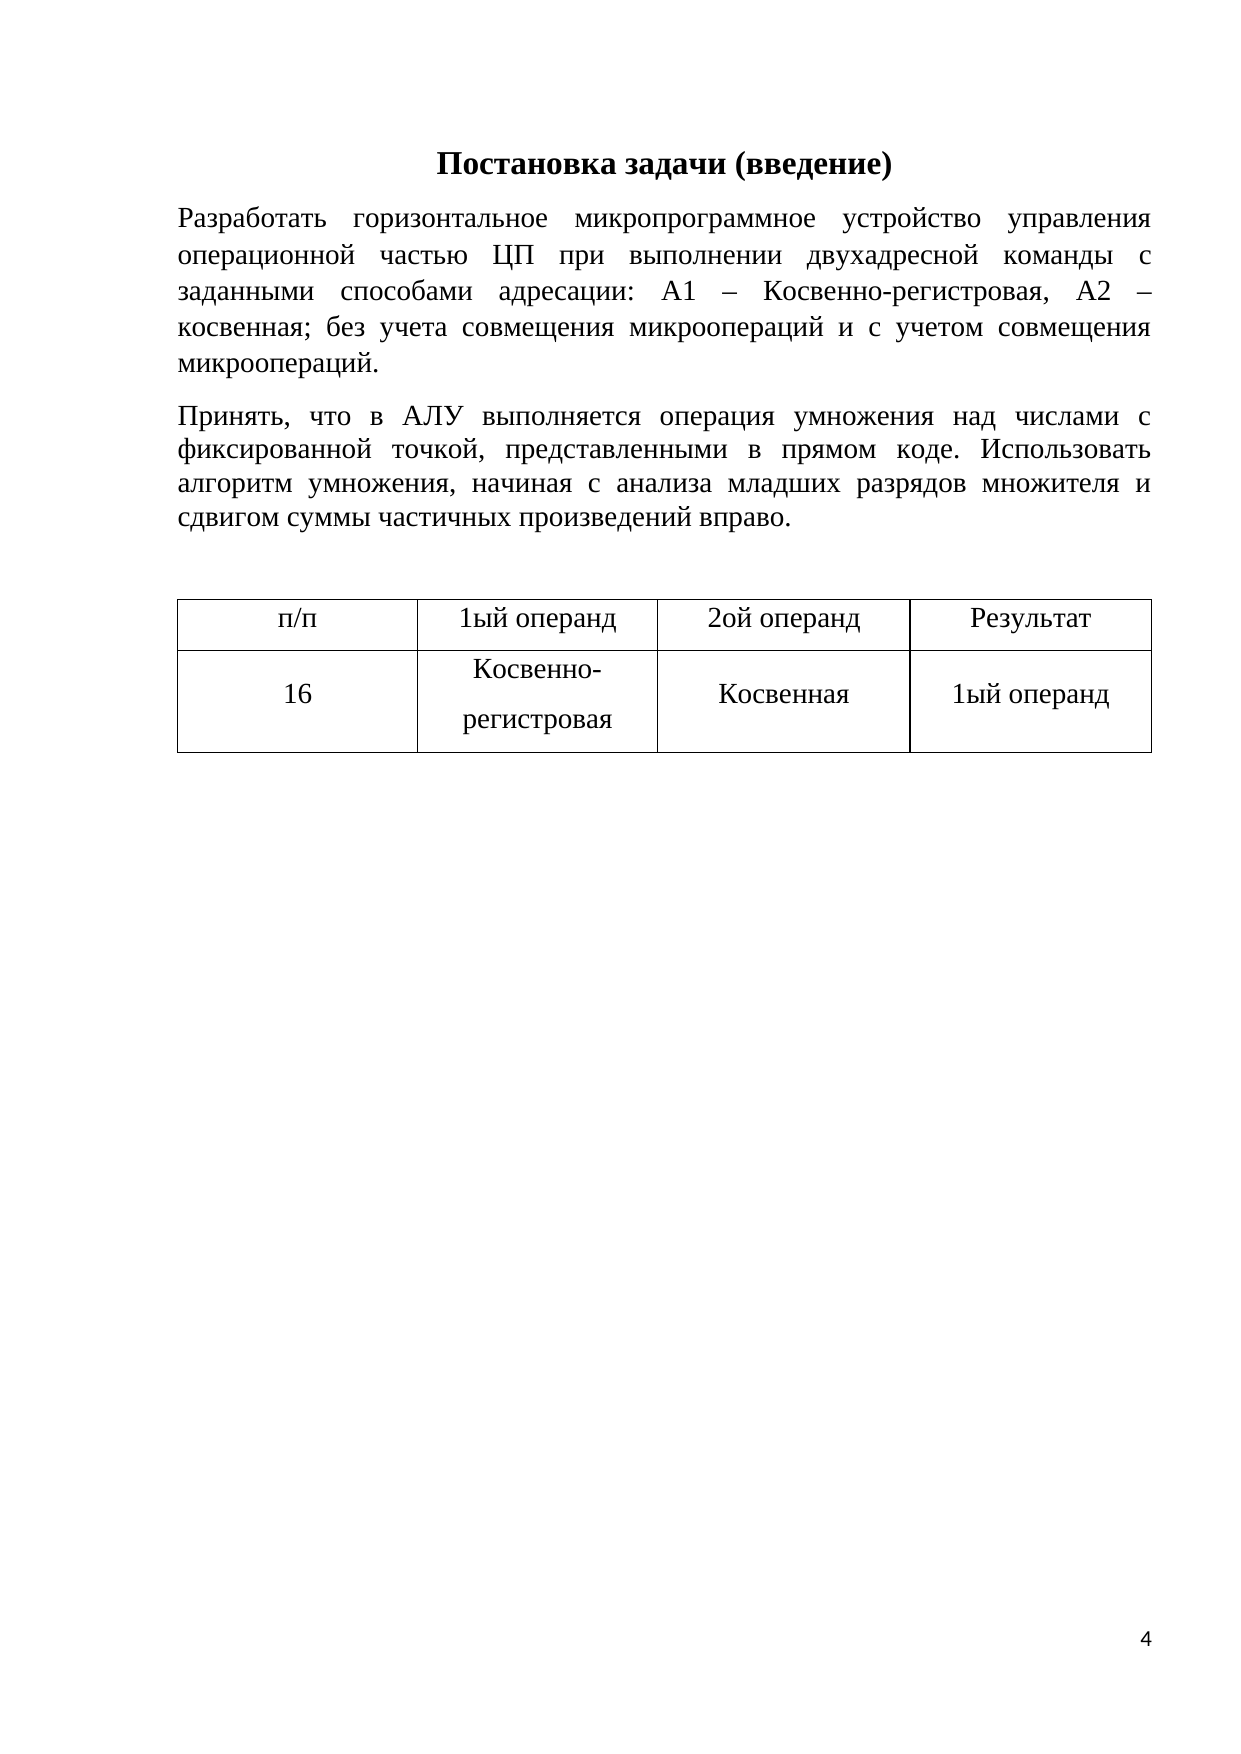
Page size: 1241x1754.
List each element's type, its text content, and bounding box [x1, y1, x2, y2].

table_header 1ый операнд [418, 600, 657, 650]
table_cell Косвенная [658, 651, 909, 752]
table_cell Косвенно-регистровая [418, 651, 657, 752]
text Принять, что в АЛУ выполняется операция умножения над числами с фиксированной точкой, представленными в прямом коде. Использовать алгоритм умножения, начиная с анализа младших разрядов множителя и сдвигом суммы частичных произведений вправо. [177, 398, 1152, 532]
subtitle Постановка задачи (введение) [177, 143, 1152, 181]
table_header 2ой операнд [658, 600, 909, 650]
table_cell 16 [178, 651, 417, 752]
table_header Результат [911, 600, 1151, 650]
table_header п/п [178, 600, 417, 650]
table_cell 1ый операнд [911, 651, 1151, 752]
text Разработать горизонтальное микропрограммное устройство управления операционной частью ЦП при выполнении двухадресной команды с заданными способами адресации: A1 – Косвенно-регистровая, A2 – косвенная; без учета совмещения микроопераций и с учетом совмещения микроопераций. [177, 201, 1152, 379]
